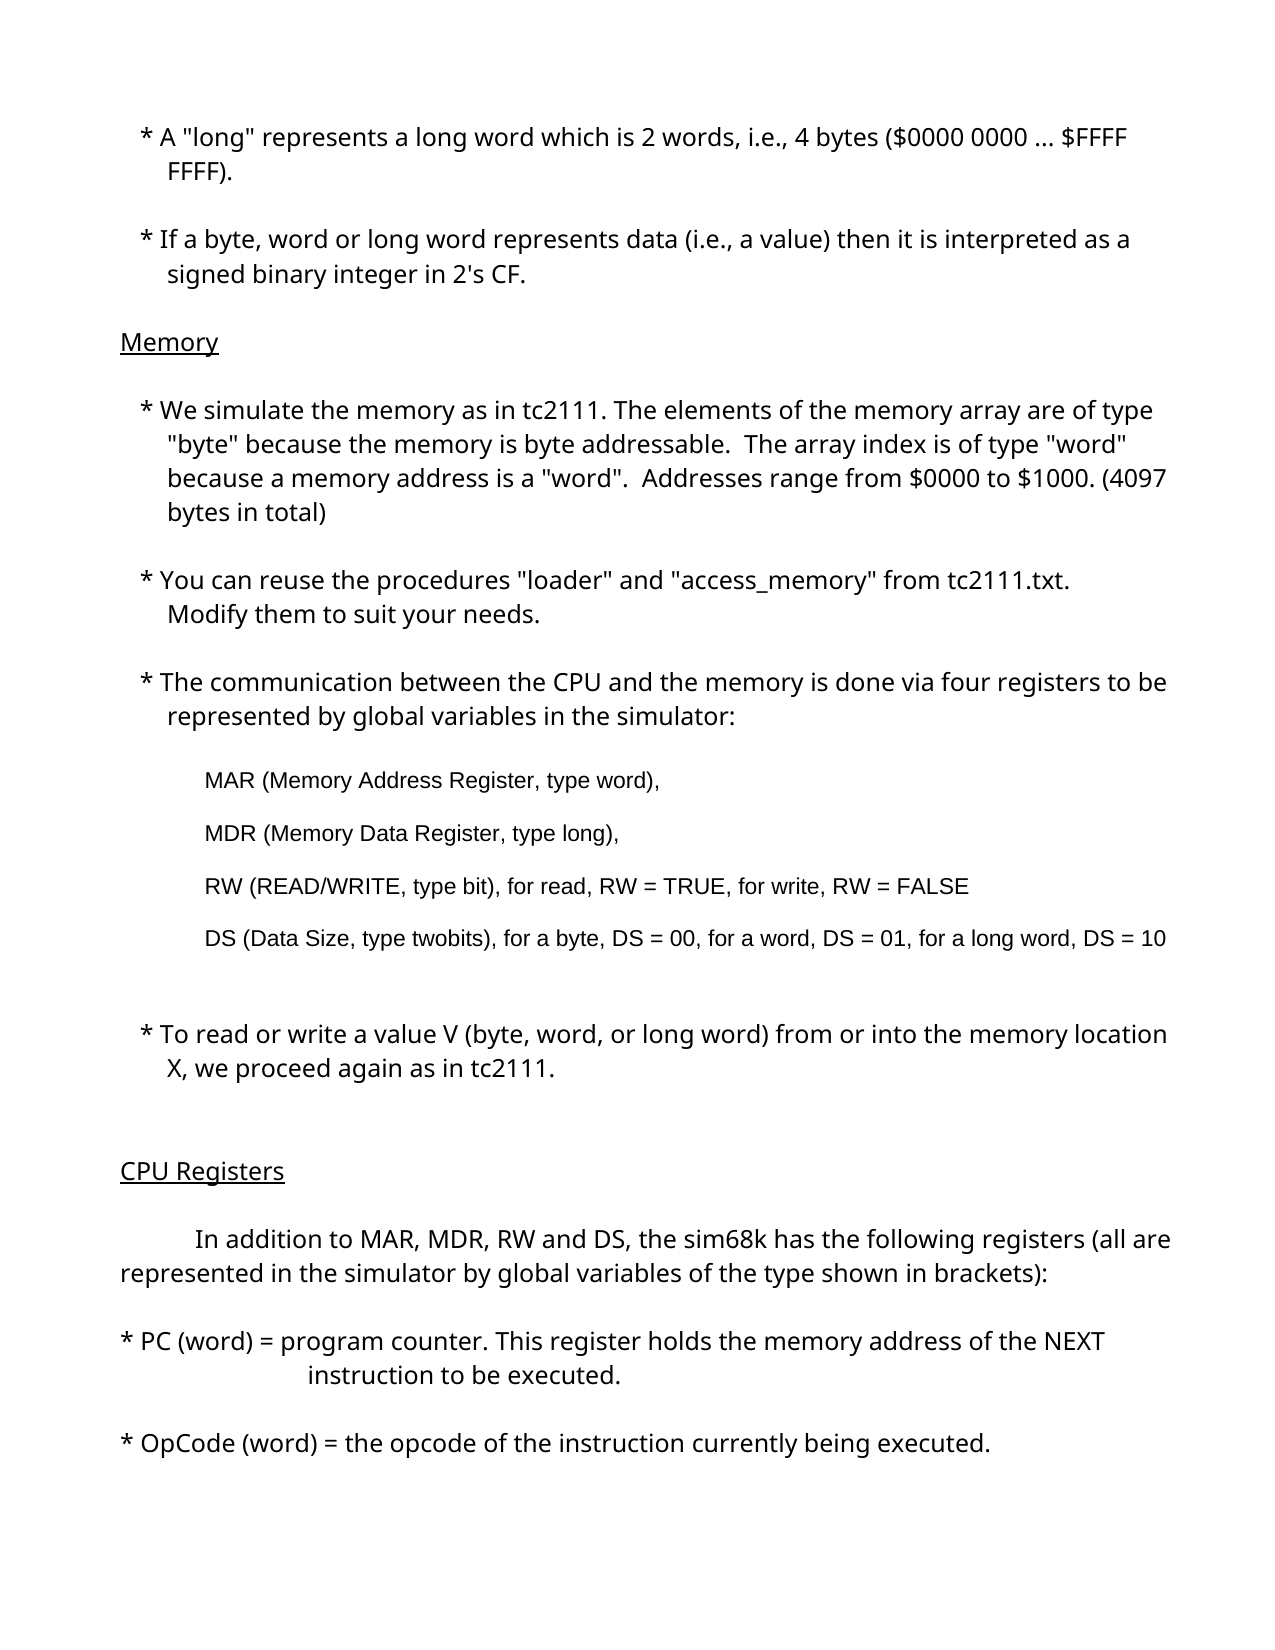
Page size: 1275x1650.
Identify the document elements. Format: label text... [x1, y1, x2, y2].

text In addition to MAR, MDR, RW and DS, the sim68k has the following registers (all are represented in the simulator by global variables of the type shown in brackets): [120, 1221, 1185, 1289]
text * To read or write a value V (byte, word, or long word) from or into the memory location X, we proceed again as in tc2111. [120, 1017, 1185, 1085]
text * PC (word) = program counter. This register holds the memory address of the NEXT instruction to be executed. [120, 1323, 1185, 1392]
text * If a byte, word or long word represents data (i.e., a value) then it is interpreted as a signed binary integer in 2's CF. [120, 222, 1185, 290]
text * You can reuse the procedures "loader" and "access_memory" from tc2111.txt. [120, 563, 1185, 597]
text * We simulate the memory as in tc2111. The elements of the memory array are of type "byte" because the memory is byte addressable. The array index is of type "word" because a memory address is a "word". Addresses range from $0000 to $1000. (4097 bytes in total) [120, 392, 1185, 529]
text * The communication between the CPU and the memory is done via four registers to be represented by global variables in the simulator: [120, 665, 1185, 733]
text * OpCode (word) = the opcode of the instruction currently being executed. [120, 1426, 1185, 1460]
text RW (READ/WRITE, type bit), for read, RW = TRUE, for write, RW = FALSE [204, 873, 1185, 899]
subtitle Memory [120, 324, 1185, 358]
text MDR (Memory Data Register, type long), [204, 820, 1185, 846]
text DS (Data Size, type twobits), for a byte, DS = 00, for a word, DS = 01, for a long word, DS = 10 [204, 925, 1185, 952]
text Modify them to suit your needs. [120, 597, 1185, 631]
text * A "long" represents a long word which is 2 words, i.e., 4 bytes ($0000 0000 ... $FFFF FFFF). [120, 120, 1185, 188]
subtitle CPU Registers [120, 1153, 1185, 1187]
text MAR (Memory Address Register, type word), [204, 767, 1185, 793]
